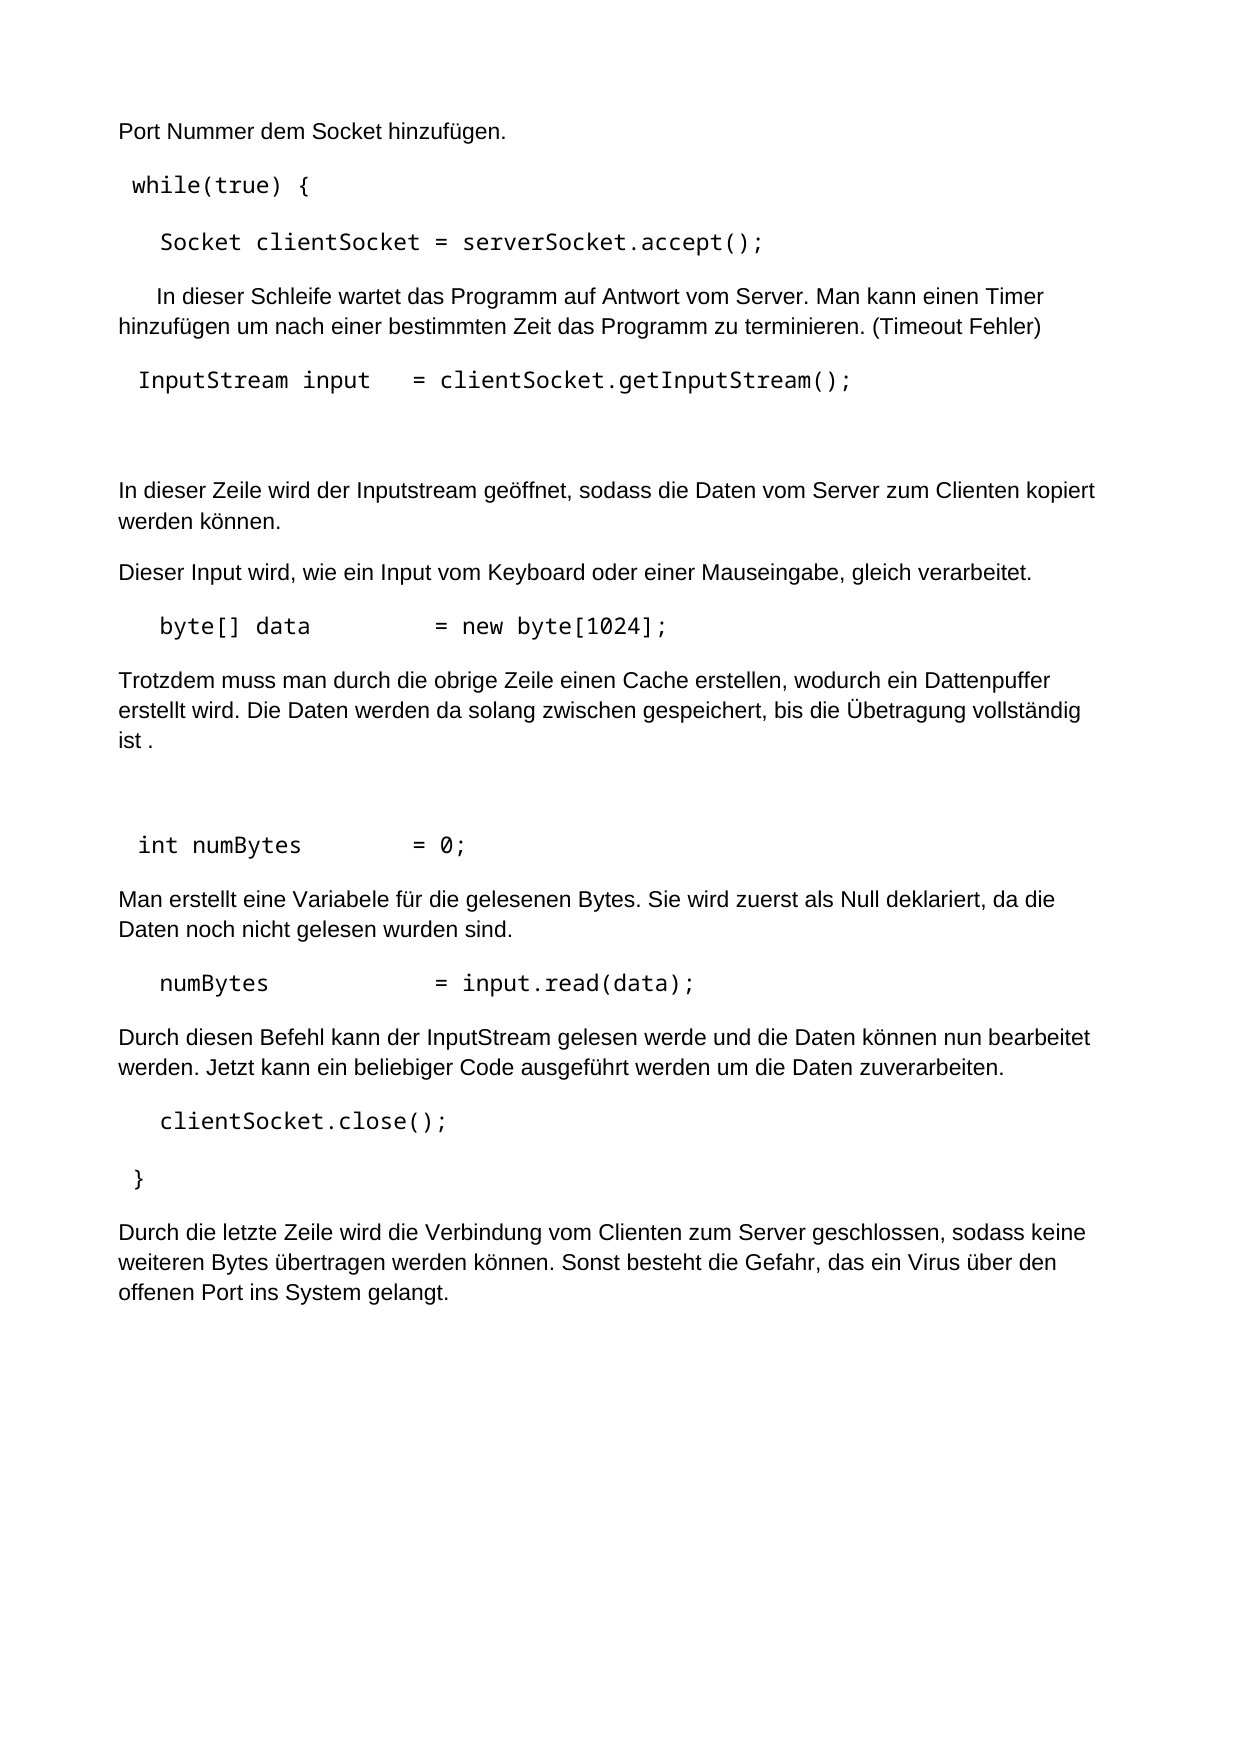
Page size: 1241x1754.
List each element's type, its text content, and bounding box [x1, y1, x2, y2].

text byte[] data = new byte[1024]; [118, 610, 1122, 641]
text Port Nummer dem Socket hinzufügen. [118, 118, 1122, 144]
text int numBytes = 0; [118, 829, 1122, 860]
text numBytes = input.read(data); [118, 967, 1122, 998]
text while(true) { [118, 169, 1122, 200]
text clientSocket.close(); [118, 1105, 1122, 1136]
text Man erstellt eine Variabele für die gelesenen Bytes. Sie wird zuerst als Null deklariert, da die Daten noch nicht gelesen wurden sind. [118, 886, 1122, 942]
text } [118, 1162, 1122, 1193]
text Durch die letzte Zeile wird die Verbindung vom Clienten zum Server geschlossen, sodass keine weiteren Bytes übertragen werden können. Sonst besteht die Gefahr, das ein Virus über den offenen Port ins System gelangt. [118, 1219, 1122, 1305]
text Dieser Input wird, wie ein Input vom Keyboard oder einer Mauseingabe, gleich verarbeitet. [118, 559, 1122, 585]
text Trotzdem muss man durch die obrige Zeile einen Cache erstellen, wodurch ein Dattenpuffer erstellt wird. Die Daten werden da solang zwischen gespeichert, bis die Übetragung vollständig ist . [118, 667, 1122, 753]
text Durch diesen Befehl kann der InputStream gelesen werde und die Daten können nun bearbeitet werden. Jetzt kann ein beliebiger Code ausgeführt werden um die Daten zuverarbeiten. [118, 1024, 1122, 1080]
text InputStream input = clientSocket.getInputStream(); [118, 364, 1122, 395]
text In dieser Schleife wartet das Programm auf Antwort vom Server. Man kann einen Timer hinzufügen um nach einer bestimmten Zeit das Programm zu terminieren. (Timeout Fehler) [118, 283, 1122, 339]
text In dieser Zeile wird der Inputstream geöffnet, sodass die Daten vom Server zum Clienten kopiert werden können. [118, 477, 1122, 534]
text Socket clientSocket = serverSocket.accept(); [118, 226, 1122, 257]
